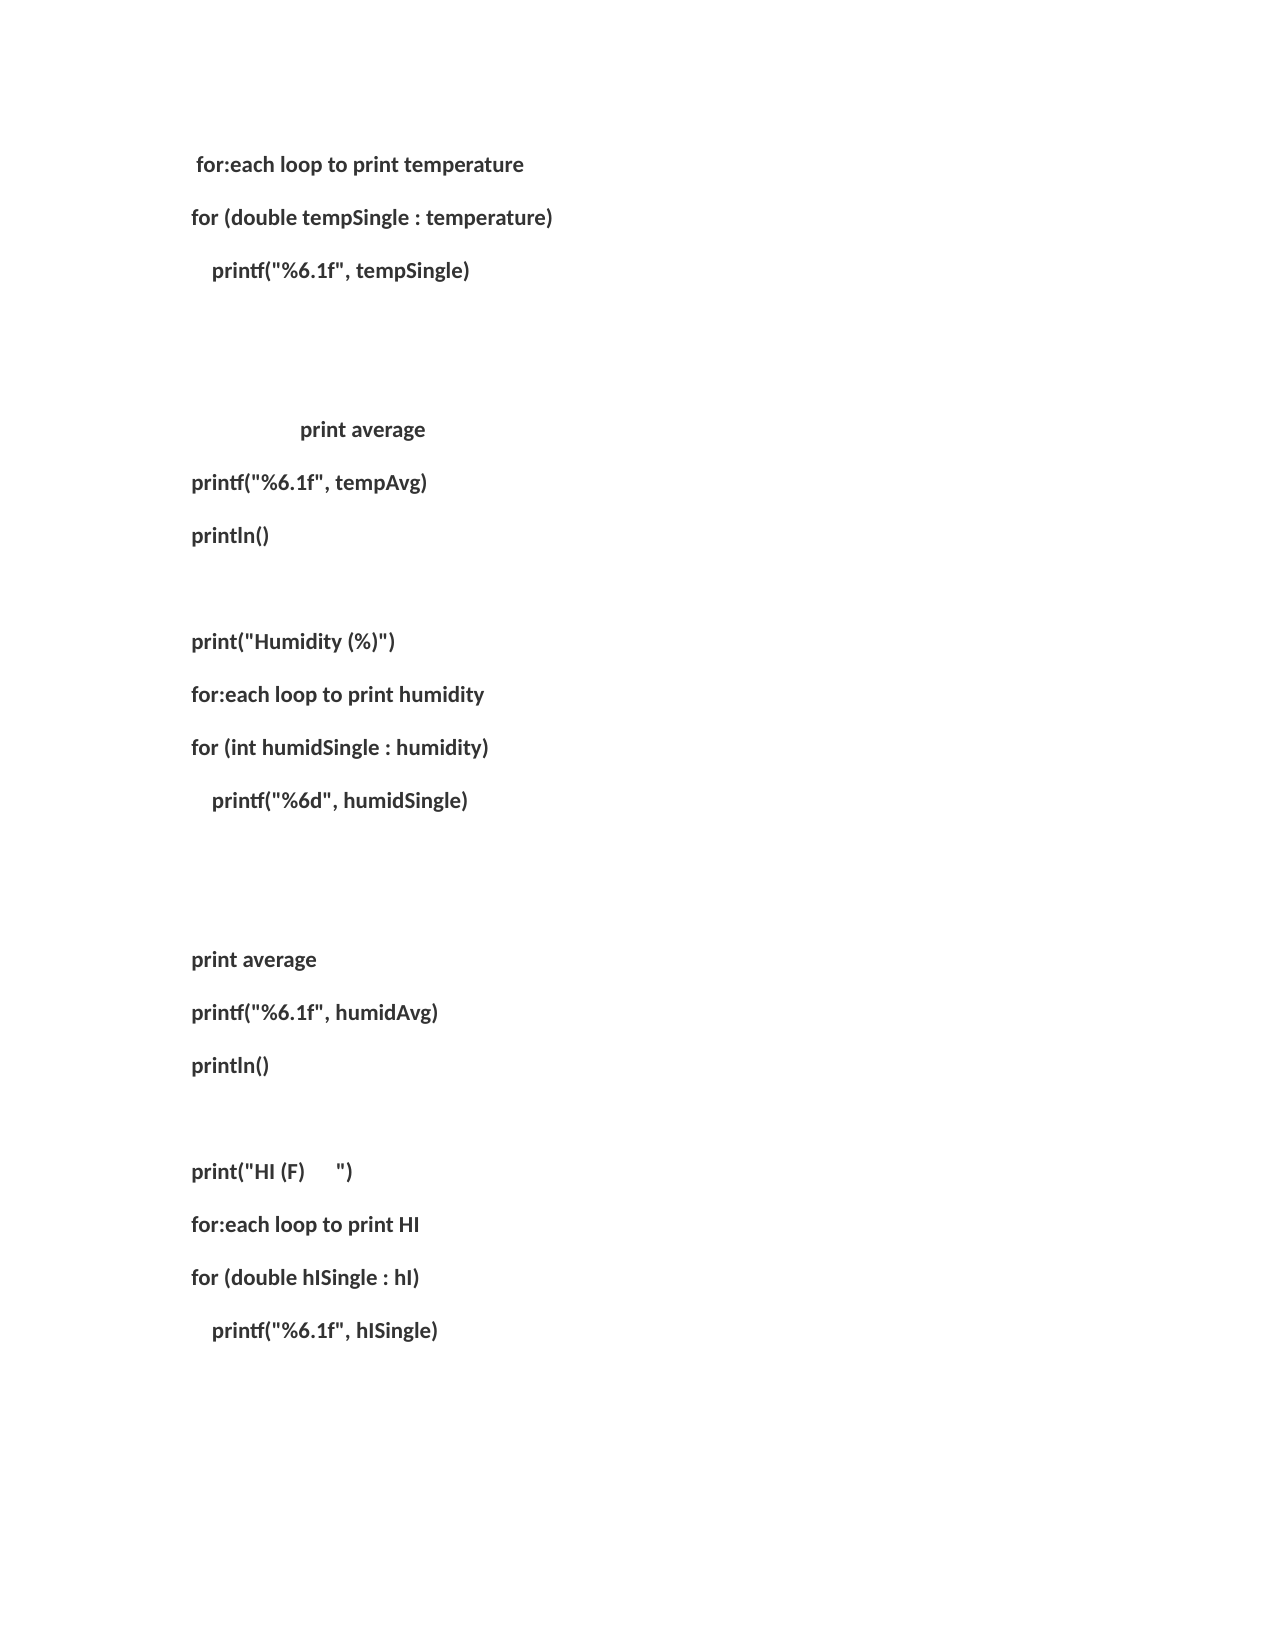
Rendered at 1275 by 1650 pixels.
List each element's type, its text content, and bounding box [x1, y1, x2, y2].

text for:each loop to print humidity [150, 680, 1125, 708]
text print average [150, 415, 1125, 443]
text for:each loop to print temperature [150, 150, 1125, 178]
text for (double hISingle : hI) [150, 1263, 1125, 1291]
text print average [150, 945, 1125, 973]
text printf("%6.1f", humidAvg) [150, 998, 1125, 1026]
text printf("%6.1f", hISingle) [150, 1316, 1125, 1344]
text print("Humidity (%)") [150, 627, 1125, 655]
text for:each loop to print HI [150, 1210, 1125, 1238]
text printf("%6d", humidSingle) [150, 786, 1125, 814]
text println() [150, 1051, 1125, 1079]
text print("HI (F) ") [150, 1157, 1125, 1185]
text printf("%6.1f", tempAvg) [150, 468, 1125, 496]
text printf("%6.1f", tempSingle) [150, 256, 1125, 284]
text println() [150, 521, 1125, 549]
text for (int humidSingle : humidity) [150, 733, 1125, 761]
text for (double tempSingle : temperature) [150, 203, 1125, 231]
